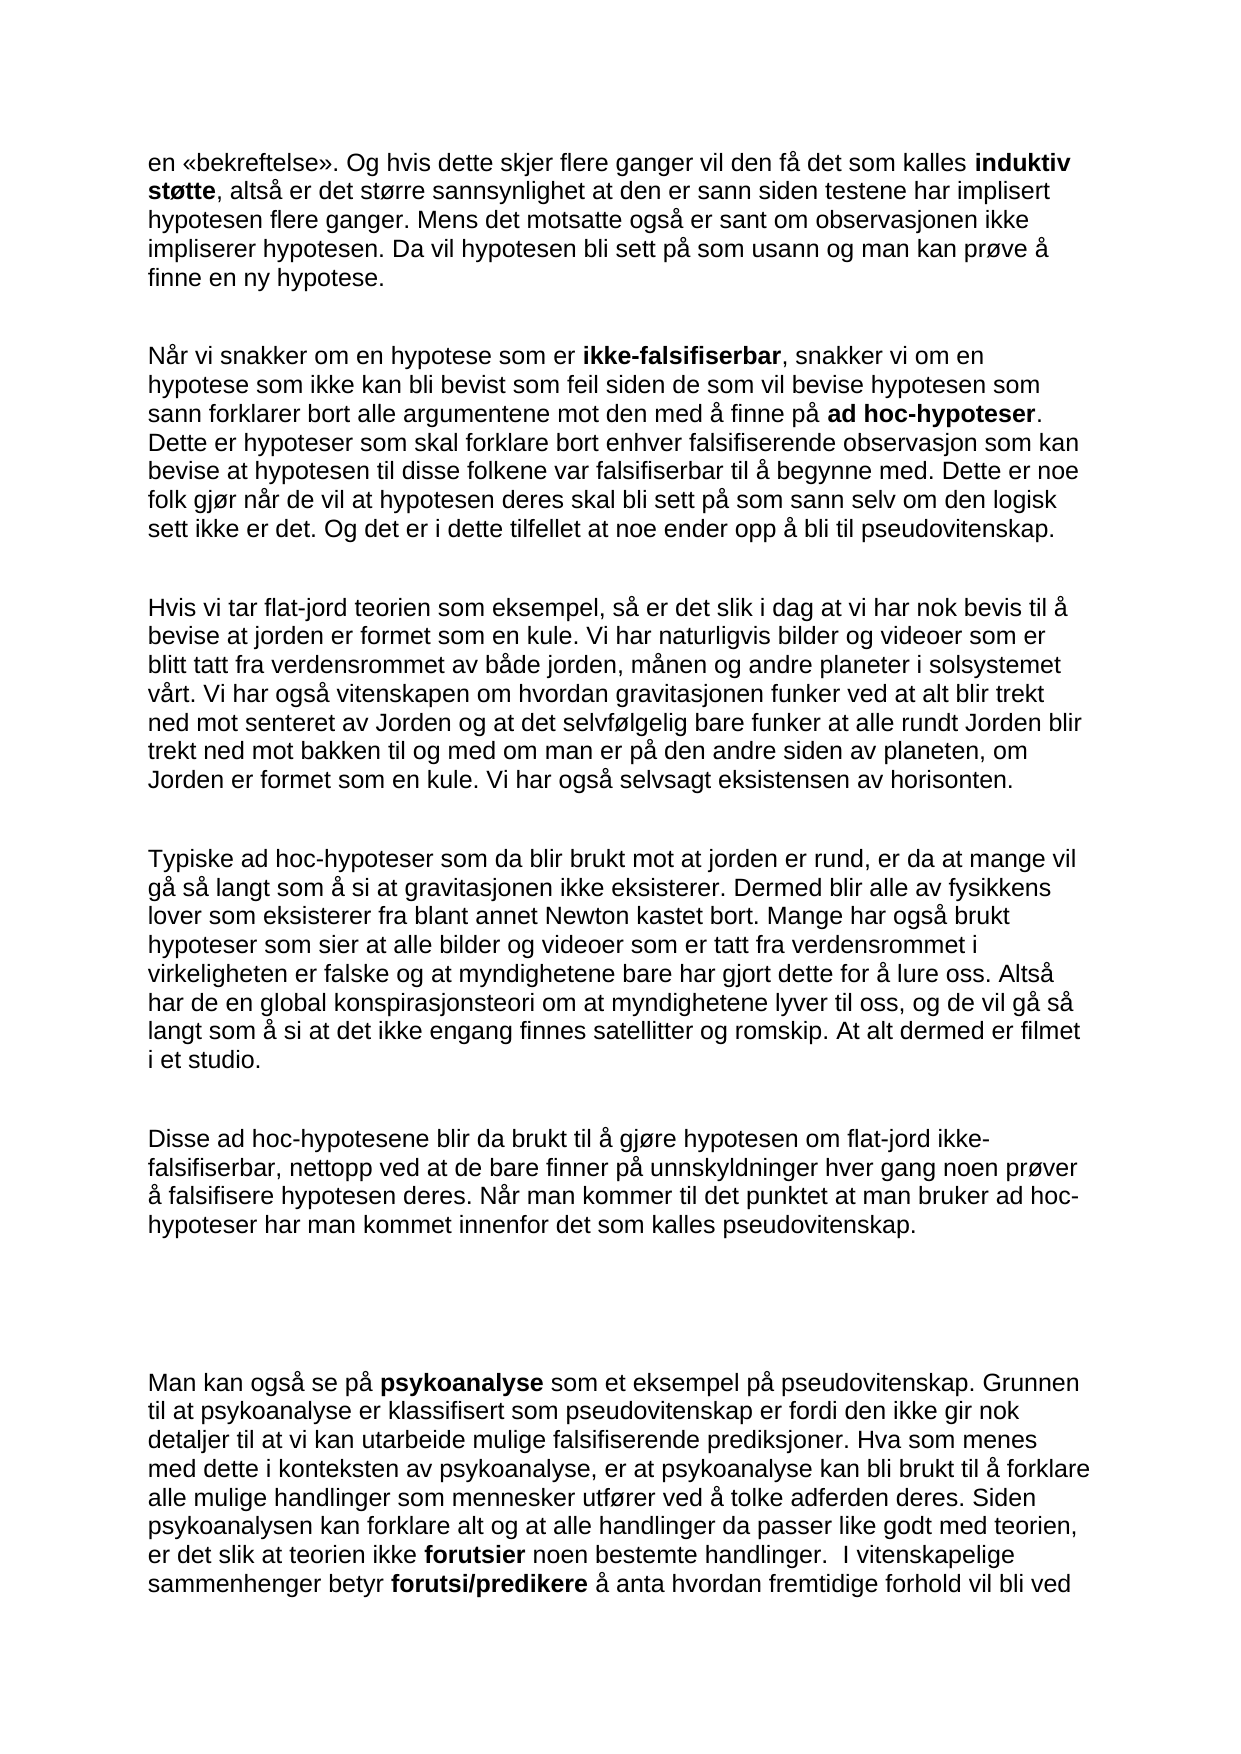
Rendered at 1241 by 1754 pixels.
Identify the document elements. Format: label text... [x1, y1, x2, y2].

text Man kan også se på psykoanalyse som et eksempel på pseudovitenskap. Grunnen til at psykoanalyse er klassifisert som pseudovitenskap er fordi den ikke gir nok detaljer til at vi kan utarbeide mulige falsifiserende prediksjoner. Hva som menes med dette i konteksten av psykoanalyse, er at psykoanalyse kan bli brukt til å forklare alle mulige handlinger som mennesker utfører ved å tolke adferden deres. Siden psykoanalysen kan forklare alt og at alle handlinger da passer like godt med teorien, er det slik at teorien ikke forutsier noen bestemte handlinger. I vitenskapelige sammenhenger betyr forutsi/predikere å anta hvordan fremtidige forhold vil bli ved [148, 1368, 1093, 1598]
text Typiske ad hoc-hypoteser som da blir brukt mot at jorden er rund, er da at mange vil gå så langt som å si at gravitasjonen ikke eksisterer. Dermed blir alle av fysikkens lover som eksisterer fra blant annet Newton kastet bort. Mange har også brukt hypoteser som sier at alle bilder og videoer som er tatt fra verdensrommet i virkeligheten er falske og at myndighetene bare har gjort dette for å lure oss. Altså har de en global konspirasjonsteori om at myndighetene lyver til oss, og de vil gå så langt som å si at det ikke engang finnes satellitter og romskip. At alt dermed er filmet i et studio. [148, 844, 1093, 1074]
text Når vi snakker om en hypotese som er ikke-falsifiserbar, snakker vi om en hypotese som ikke kan bli bevist som feil siden de som vil bevise hypotesen som sann forklarer bort alle argumentene mot den med å finne på ad hoc-hypoteser. Dette er hypoteser som skal forklare bort enhver falsifiserende observasjon som kan bevise at hypotesen til disse folkene var falsifiserbar til å begynne med. Dette er noe folk gjør når de vil at hypotesen deres skal bli sett på som sann selv om den logisk sett ikke er det. Og det er i dette tilfellet at noe ender opp å bli til pseudovitenskap. [148, 341, 1093, 543]
text Disse ad hoc-hypotesene blir da brukt til å gjøre hypotesen om flat-jord ikke-falsifiserbar, nettopp ved at de bare finner på unnskyldninger hver gang noen prøver å falsifisere hypotesen deres. Når man kommer til det punktet at man bruker ad hoc-hypoteser har man kommet innenfor det som kalles pseudovitenskap. [148, 1124, 1093, 1239]
text en «bekreftelse». Og hvis dette skjer flere ganger vil den få det som kalles induktiv støtte, altså er det større sannsynlighet at den er sann siden testene har implisert hypotesen flere ganger. Mens det motsatte også er sant om observasjonen ikke impliserer hypotesen. Da vil hypotesen bli sett på som usann og man kan prøve å finne en ny hypotese. [148, 148, 1093, 291]
text Hvis vi tar flat-jord teorien som eksempel, så er det slik i dag at vi har nok bevis til å bevise at jorden er formet som en kule. Vi har naturligvis bilder og videoer som er blitt tatt fra verdensrommet av både jorden, månen og andre planeter i solsystemet vårt. Vi har også vitenskapen om hvordan gravitasjonen funker ved at alt blir trekt ned mot senteret av Jorden og at det selvfølgelig bare funker at alle rundt Jorden blir trekt ned mot bakken til og med om man er på den andre siden av planeten, om Jorden er formet som en kule. Vi har også selvsagt eksistensen av horisonten. [148, 593, 1093, 794]
